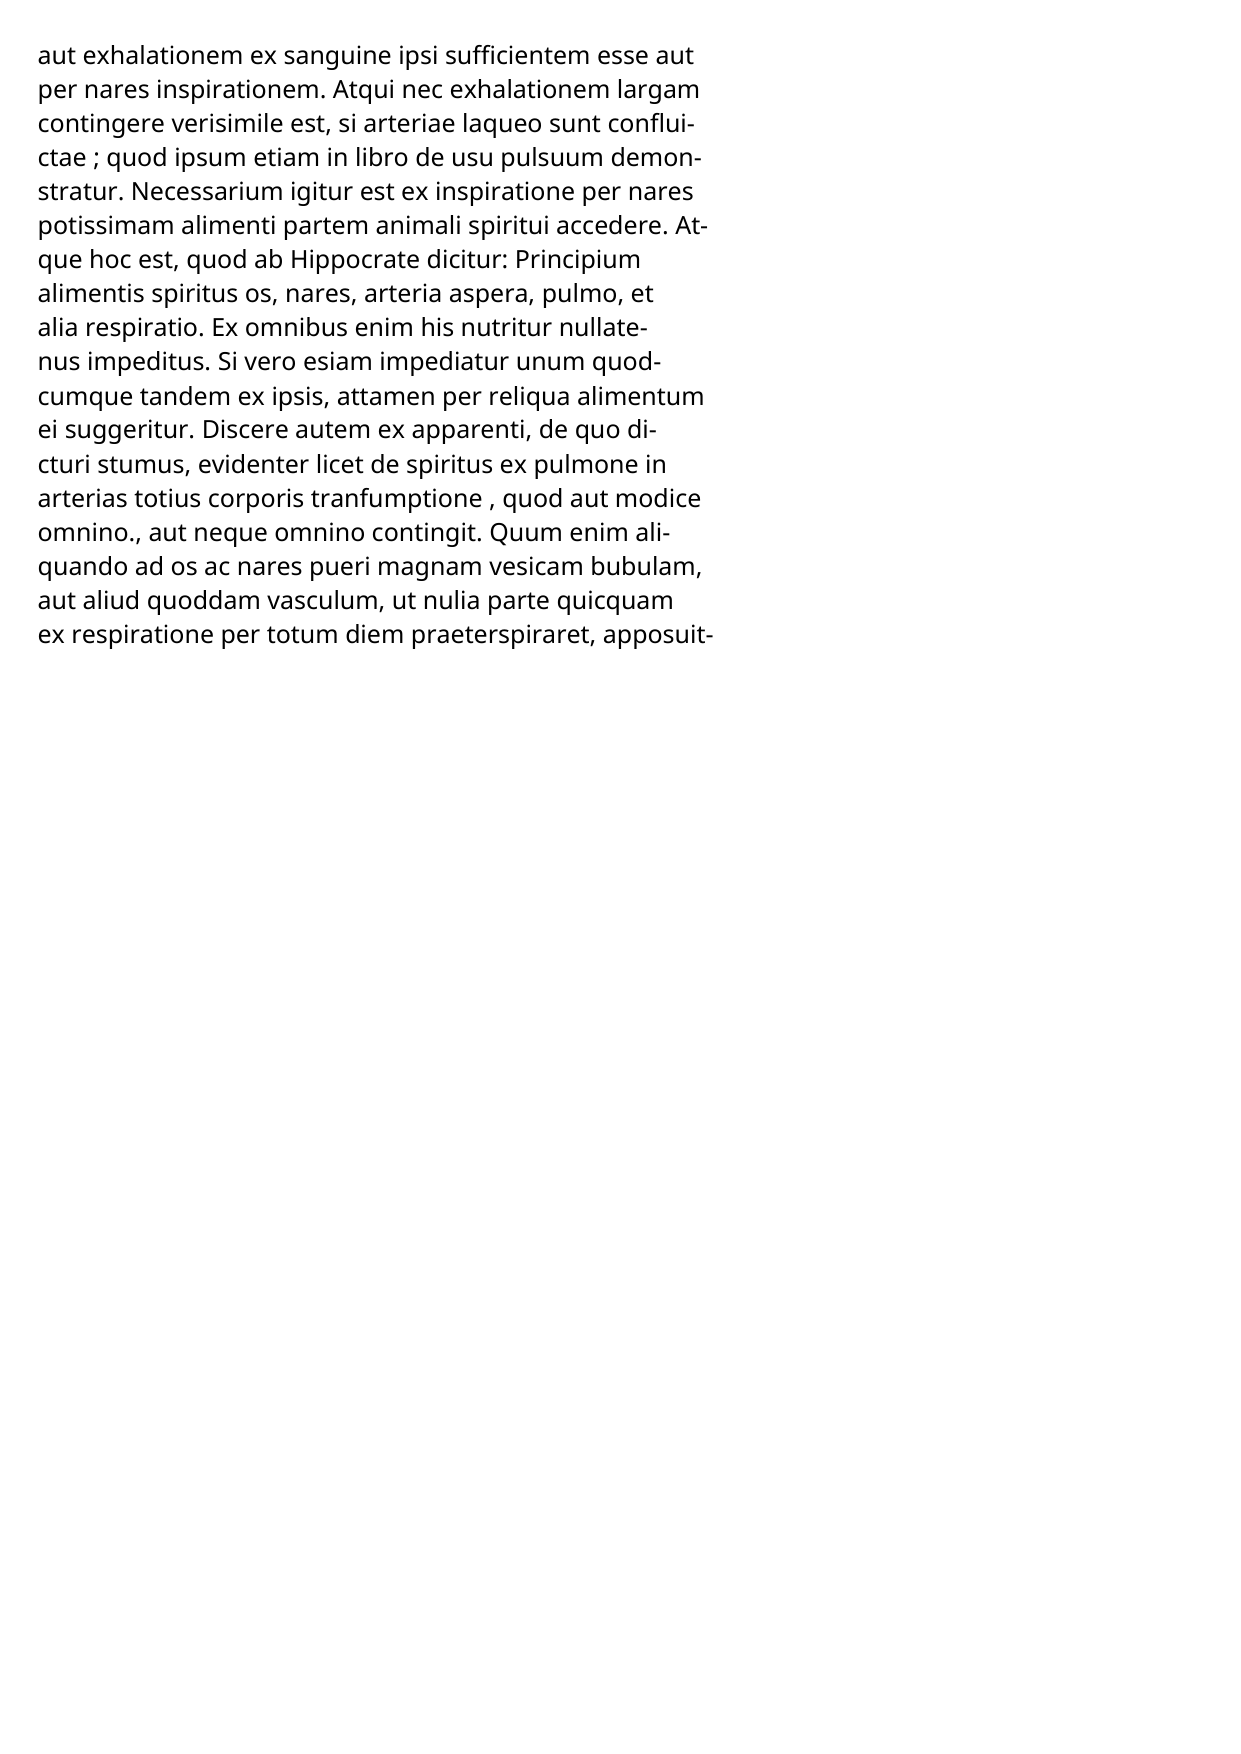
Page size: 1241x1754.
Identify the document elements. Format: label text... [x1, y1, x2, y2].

text aut exhalationem ex sanguine ipsi sufficientem esse aut per nares inspirationem. Atqui nec exhalationem largam contingere verisimile est, si arteriae laqueo sunt conflui- ctae ; quod ipsum etiam in libro de usu pulsuum demon- stratur. Necessarium igitur est ex inspiratione per nares potissimam alimenti partem animali spiritui accedere. At- que hoc est, quod ab Hippocrate dicitur: Principium alimentis spiritus os, nares, arteria aspera, pulmo, et alia respiratio. Ex omnibus enim his nutritur nullate- nus impeditus. Si vero esiam impediatur unum quod- cumque tandem ex ipsis, attamen per reliqua alimentum ei suggeritur. Discere autem ex apparenti, de quo di- cturi stumus, evidenter licet de spiritus ex pulmone in arterias totius corporis tranfumptione , quod aut modice omnino., aut neque omnino contingit. Quum enim ali- quando ad os ac nares pueri magnam vesicam bubulam, aut aliud quoddam vasculum, ut nulia parte quicquam ex respiratione per totum diem praeterspiraret, apposuit- [37, 37, 1203, 651]
